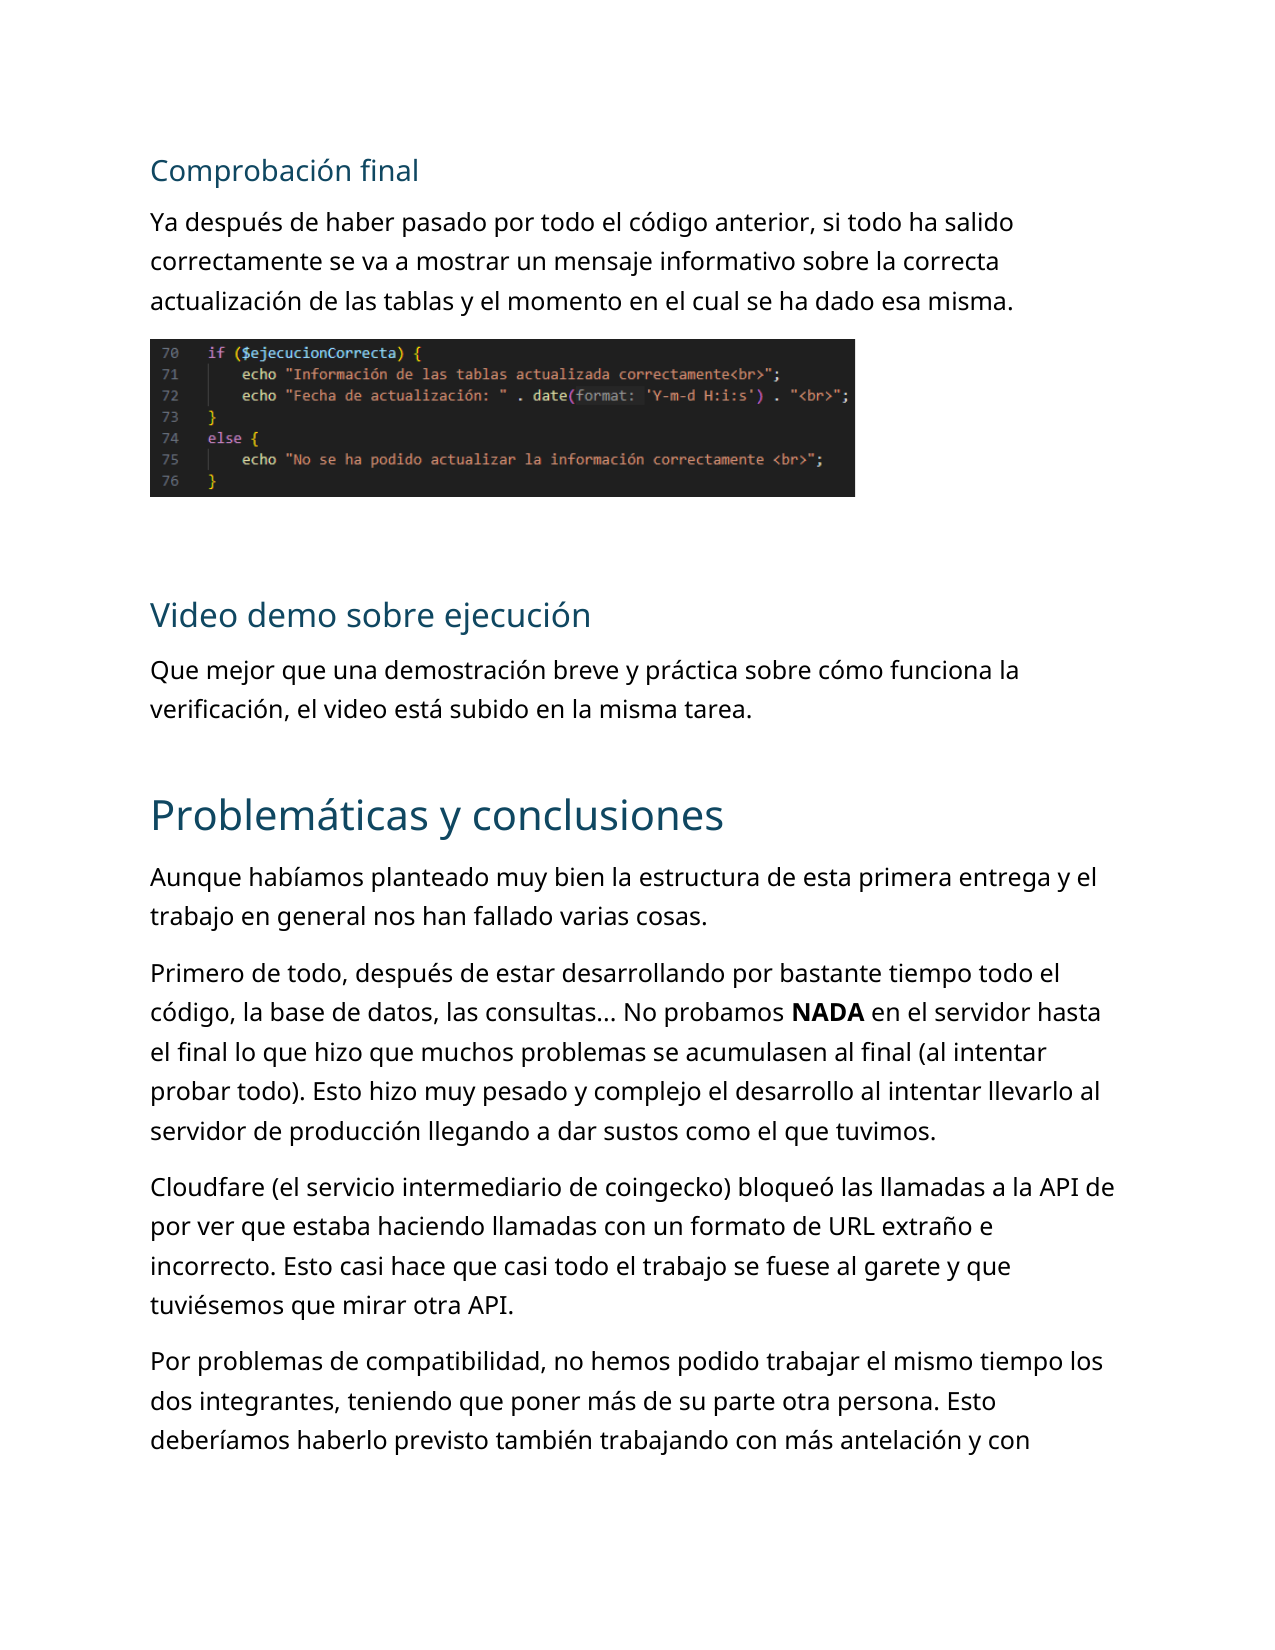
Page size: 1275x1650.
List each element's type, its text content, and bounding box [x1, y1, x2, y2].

subtitle Comprobación final [150, 150, 1125, 190]
text Ya después de haber pasado por todo el código anterior, si todo ha salido correctamente se va a mostrar un mensaje informativo sobre la correcta actualización de las tablas y el momento en el cual se ha dado esa misma. [150, 204, 1125, 317]
text Cloudfare (el servicio intermediario de coingecko) bloqueó las llamadas a la API de por ver que estaba haciendo llamadas con un formato de URL extraño e incorrecto. Esto casi hace que casi todo el trabajo se fuese al garete y que tuviésemos que mirar otra API. [150, 1169, 1125, 1322]
subtitle Problemáticas y conclusiones [150, 785, 1125, 842]
text Que mejor que una demostración breve y práctica sobre cómo funciona la verificación, el video está subido en la misma tarea. [150, 652, 1125, 726]
text Primero de todo, después de estar desarrollando por bastante tiempo todo el código, la base de datos, las consultas... No probamos NADA en el servidor hasta el final lo que hizo que muchos problemas se acumulasen al final (al intentar probar todo). Esto hizo muy pesado y complejo el desarrollo al intentar llevarlo al servidor de producción llegando a dar sustos como el que tuvimos. [150, 955, 1125, 1147]
text Aunque habíamos planteado muy bien la estructura de esta primera entrega y el trabajo en general nos han fallado varias cosas. [150, 859, 1125, 933]
subtitle Video demo sobre ejecución [150, 591, 1125, 637]
text Por problemas de compatibilidad, no hemos podido trabajar el mismo tiempo los dos integrantes, teniendo que poner más de su parte otra persona. Esto deberíamos haberlo previsto también trabajando con más antelación y con [150, 1344, 1125, 1457]
